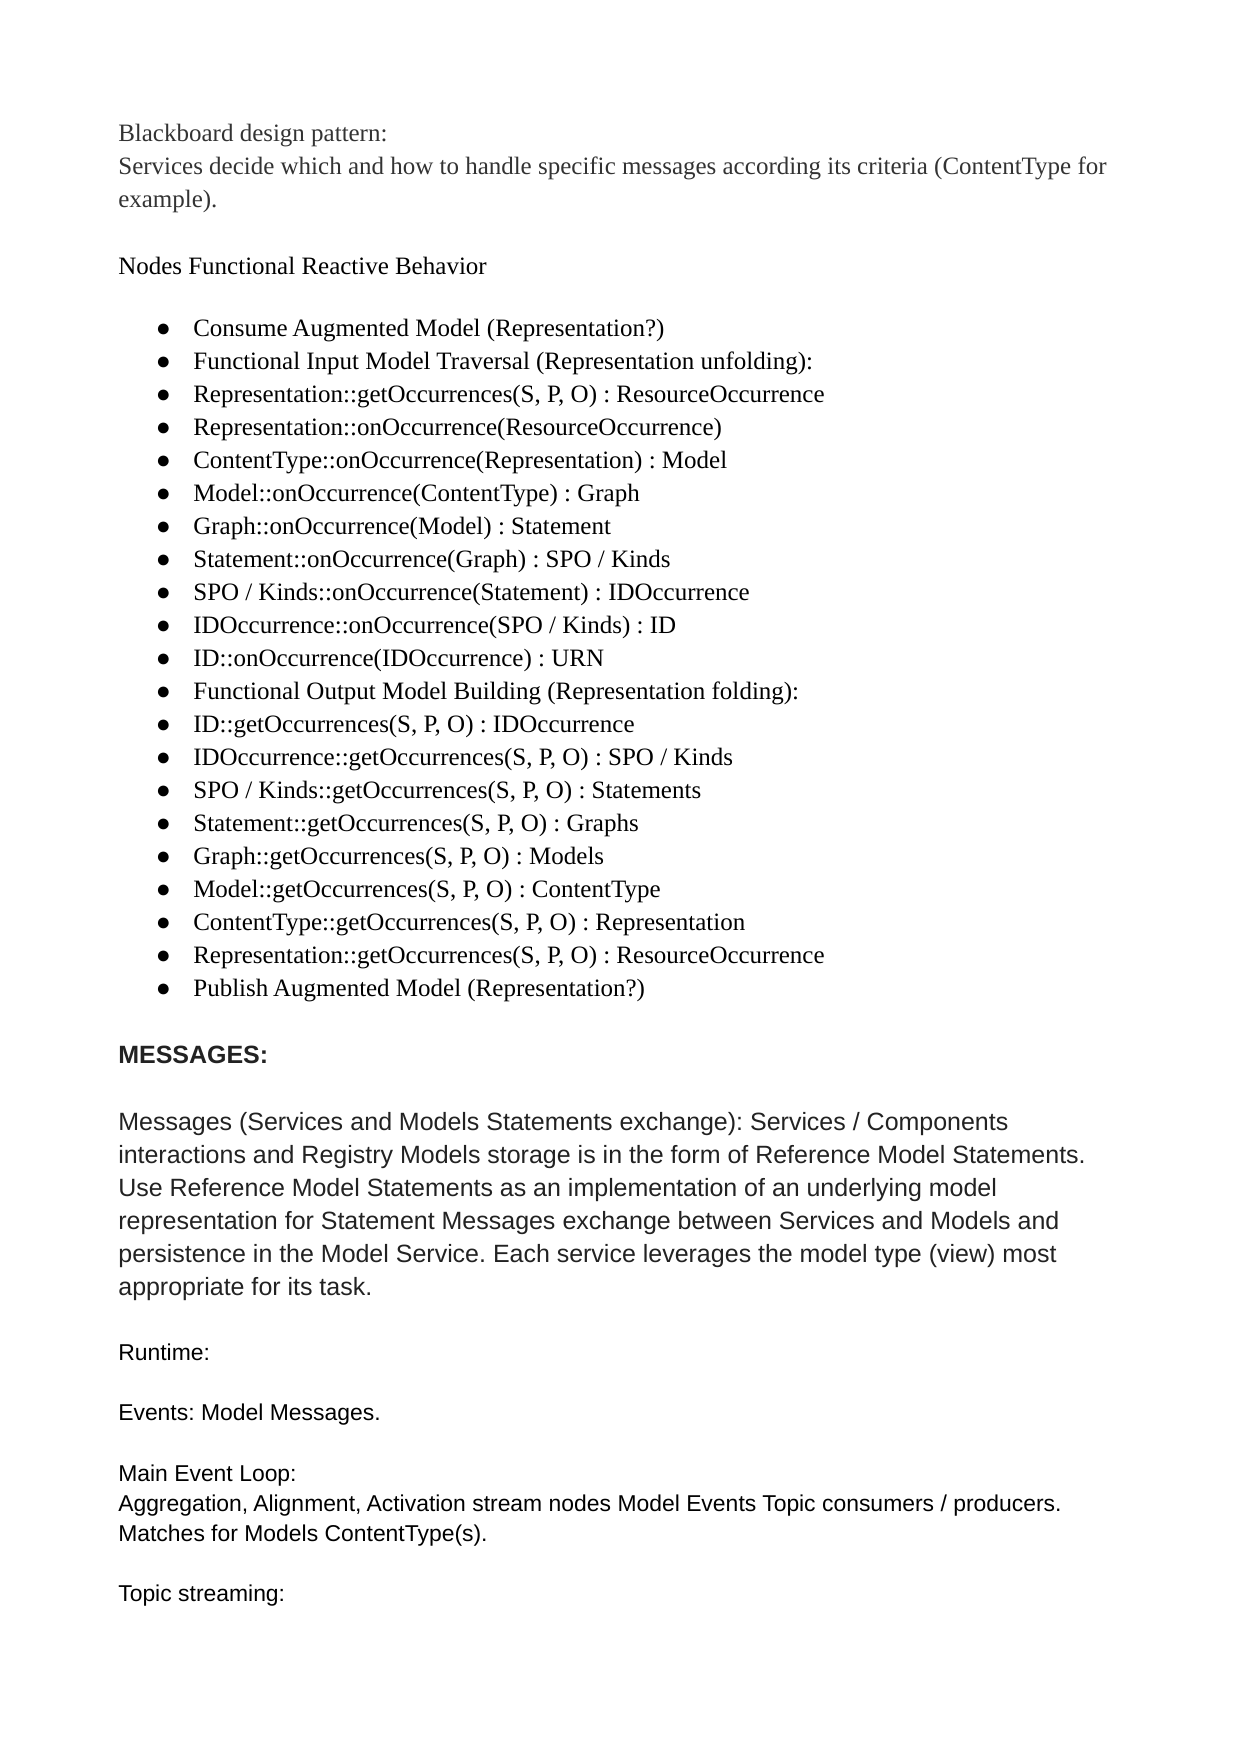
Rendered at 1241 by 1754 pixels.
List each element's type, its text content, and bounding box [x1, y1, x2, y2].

list Representation::getOccurrences(S, P, O) : ResourceOccurrence [156, 379, 1122, 408]
list SPO / Kinds::getOccurrences(S, P, O) : Statements [156, 775, 1122, 804]
text Topic streaming: [118, 1580, 1122, 1607]
text MESSAGES: [118, 1041, 1122, 1069]
list Model::onOccurrence(ContentType) : Graph [156, 478, 1122, 507]
list IDOccurrence::getOccurrences(S, P, O) : SPO / Kinds [156, 742, 1122, 771]
text Services decide which and how to handle specific messages according its criteria (ContentType for example). [118, 151, 1122, 213]
list Representation::onOccurrence(ResourceOccurrence) [156, 412, 1122, 441]
list Publish Augmented Model (Representation?) [156, 973, 1122, 1002]
list Statement::onOccurrence(Graph) : SPO / Kinds [156, 544, 1122, 573]
list IDOccurrence::onOccurrence(SPO / Kinds) : ID [156, 610, 1122, 639]
list Graph::onOccurrence(Model) : Statement [156, 511, 1122, 540]
list Statement::getOccurrences(S, P, O) : Graphs [156, 808, 1122, 837]
text Messages (Services and Models Statements exchange): Services / Components interactions and Registry Models storage is in the form of Reference Model Statements. Use Reference Model Statements as an implementation of an underlying model representation for Statement Messages exchange between Services and Models and persistence in the Model Service. Each service leverages the model type (view) most appropriate for its task. [118, 1107, 1122, 1300]
list SPO / Kinds::onOccurrence(Statement) : IDOccurrence [156, 577, 1122, 606]
text Events: Model Messages. [118, 1399, 1122, 1426]
list ID::onOccurrence(IDOccurrence) : URN [156, 643, 1122, 672]
list Functional Output Model Building (Representation folding): [156, 676, 1122, 705]
list Consume Augmented Model (Representation?) [156, 313, 1122, 342]
text Blackboard design pattern: [118, 118, 1122, 147]
list ContentType::getOccurrences(S, P, O) : Representation [156, 907, 1122, 936]
text Aggregation, Alignment, Activation stream nodes Model Events Topic consumers / producers. Matches for Models ContentType(s). [118, 1490, 1122, 1546]
text Nodes Functional Reactive Behavior [118, 251, 1122, 280]
list ContentType::onOccurrence(Representation) : Model [156, 445, 1122, 474]
list Representation::getOccurrences(S, P, O) : ResourceOccurrence [156, 940, 1122, 969]
text Runtime: [118, 1339, 1122, 1365]
list Graph::getOccurrences(S, P, O) : Models [156, 841, 1122, 870]
list Model::getOccurrences(S, P, O) : ContentType [156, 874, 1122, 903]
list Functional Input Model Traversal (Representation unfolding): [156, 346, 1122, 375]
text Main Event Loop: [118, 1459, 1122, 1486]
list ID::getOccurrences(S, P, O) : IDOccurrence [156, 709, 1122, 738]
